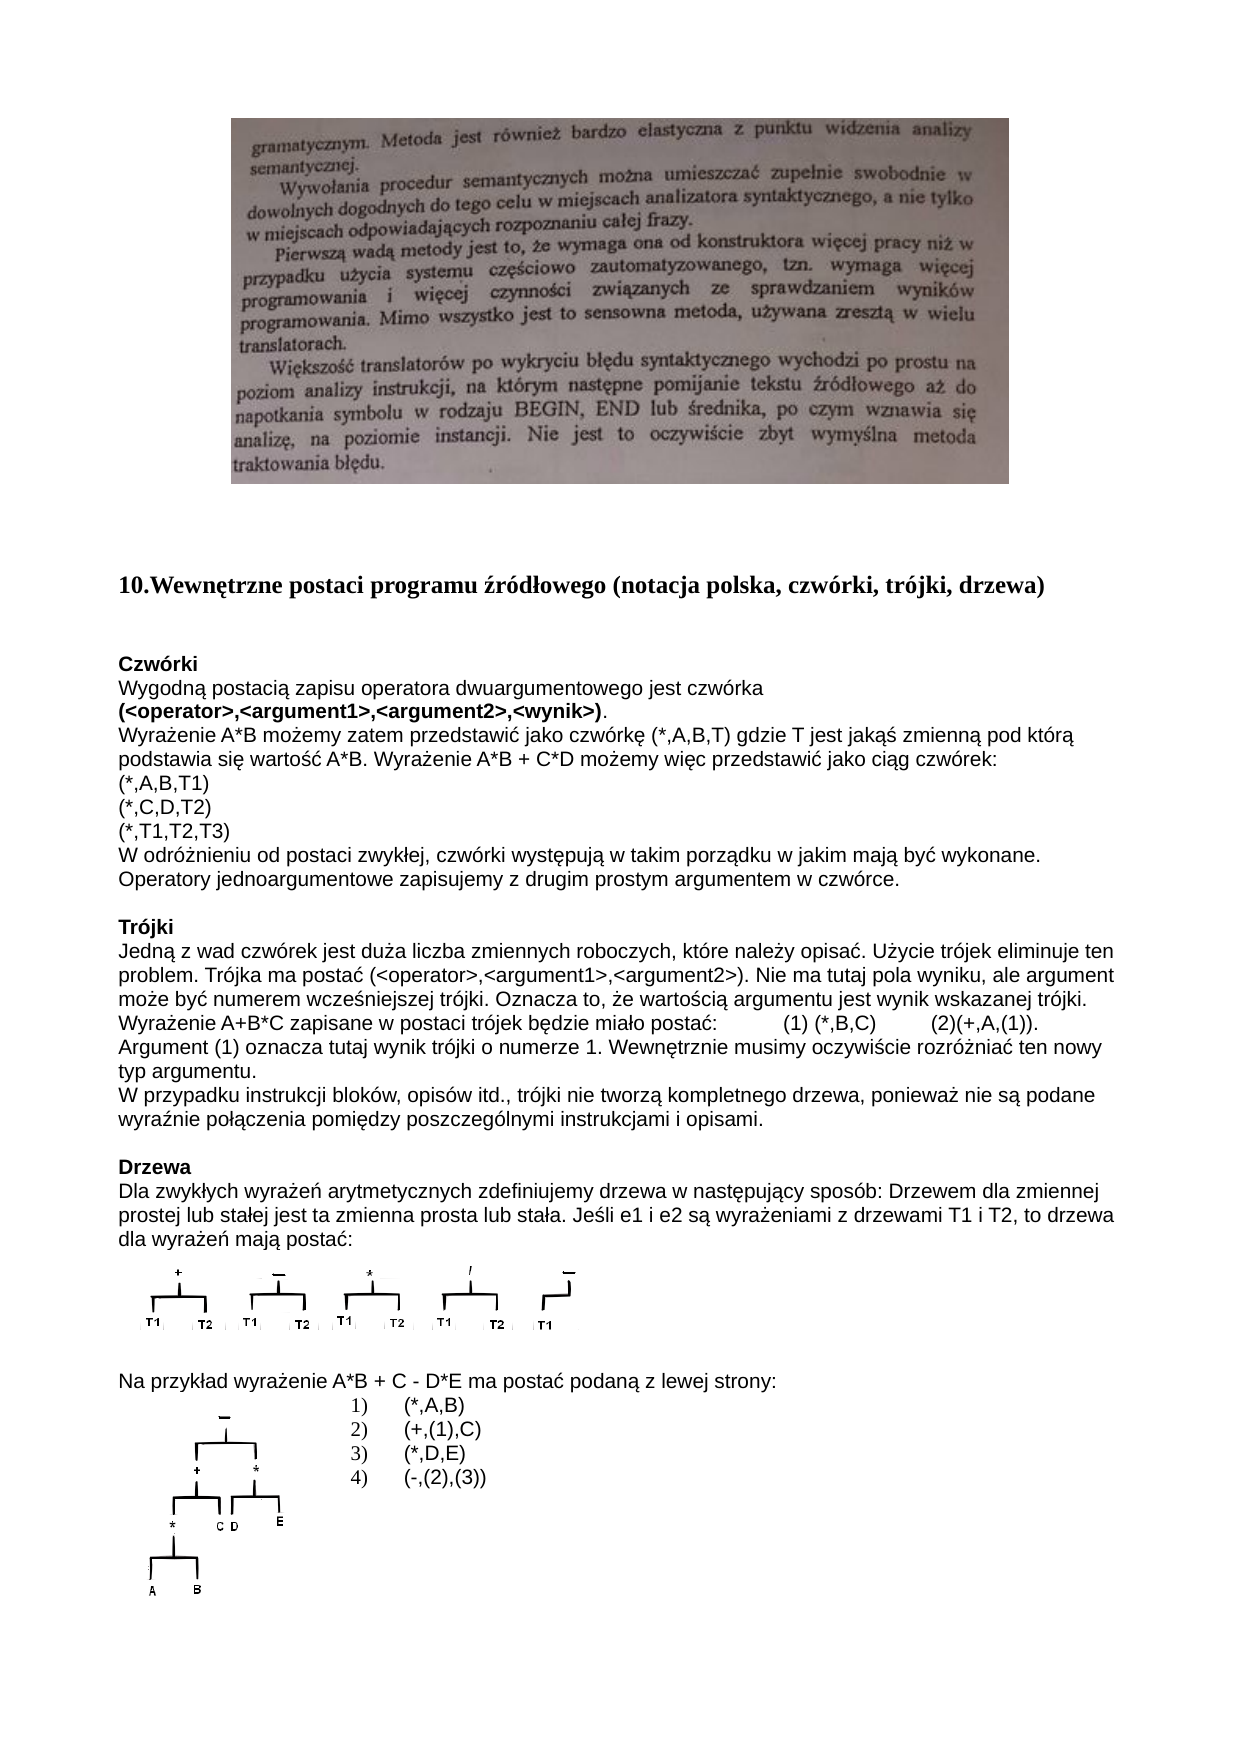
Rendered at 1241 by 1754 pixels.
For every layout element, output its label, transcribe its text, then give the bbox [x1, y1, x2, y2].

text Drzewa [118, 1154, 1122, 1178]
text (*,T1,T2,T3) [118, 819, 1122, 843]
text Trójki [118, 915, 1122, 939]
table_header [111, 1393, 343, 1610]
text Na przykład wyrażenie A*B + C - D*E ma postać podaną z lewej strony: [118, 1368, 1122, 1392]
text W przypadku instrukcji bloków, opisów itd., trójki nie tworzą kompletnego drzewa, ponieważ nie są podane wyraźnie połączenia pomiędzy poszczególnymi instrukcjami i opisami. [118, 1083, 1122, 1131]
text (*,A,B,T1) [118, 771, 1122, 795]
text W odróżnieniu od postaci zwykłej, czwórki występują w takim porządku w jakim mają być wykonane. Operatory jednoargumentowe zapisujemy z drugim prostym argumentem w czwórce. [118, 843, 1122, 891]
text Wygodną postacią zapisu operatora dwuargumentowego jest czwórka (<operator>,<argument1>,<argument2>,<wynik>). [118, 675, 1122, 723]
text Dla zwykłych wyrażeń arytmetycznych zdefiniujemy drzewa w następujący sposób: Drzewem dla zmiennej prostej lub stałej jest ta zmienna prosta lub stała. Jeśli e1 i e2 są wyrażeniami z drzewami T1 i T2, to drzewa dla wyrażeń mają postać: [118, 1178, 1122, 1250]
table_header (*,A,B) (+,(1),C) (*,D,E) (-,(2),(3)) [343, 1393, 549, 1610]
text Jedną z wad czwórek jest duża liczba zmiennych roboczych, które należy opisać. Użycie trójek eliminuje ten problem. Trójka ma postać (<operator>,<argument1>,<argument2>). Nie ma tutaj pola wyniku, ale argument może być numerem wcześniejszej trójki. Oznacza to, że wartością argumentu jest wynik wskazanej trójki. Wyrażenie A+B*C zapisane w postaci trójek będzie miało postać: (1) (*,B,C) (2)(+,A,(1)). [118, 939, 1122, 1035]
text Wyrażenie A*B możemy zatem przedstawić jako czwórkę (*,A,B,T) gdzie T jest jakąś zmienną pod którą podstawia się wartość A*B. Wyrażenie A*B + C*D możemy więc przedstawić jako ciąg czwórek: [118, 723, 1122, 771]
text (*,C,D,T2) [118, 795, 1122, 819]
text 10.Wewnętrzne postaci programu źródłowego (notacja polska, czwórki, trójki, drzewa) [118, 570, 1122, 599]
text Argument (1) oznacza tutaj wynik trójki o numerze 1. Wewnętrznie musimy oczywiście rozróżniać ten nowy typ argumentu. [118, 1035, 1122, 1083]
subtitle Czwórki [118, 651, 1122, 675]
